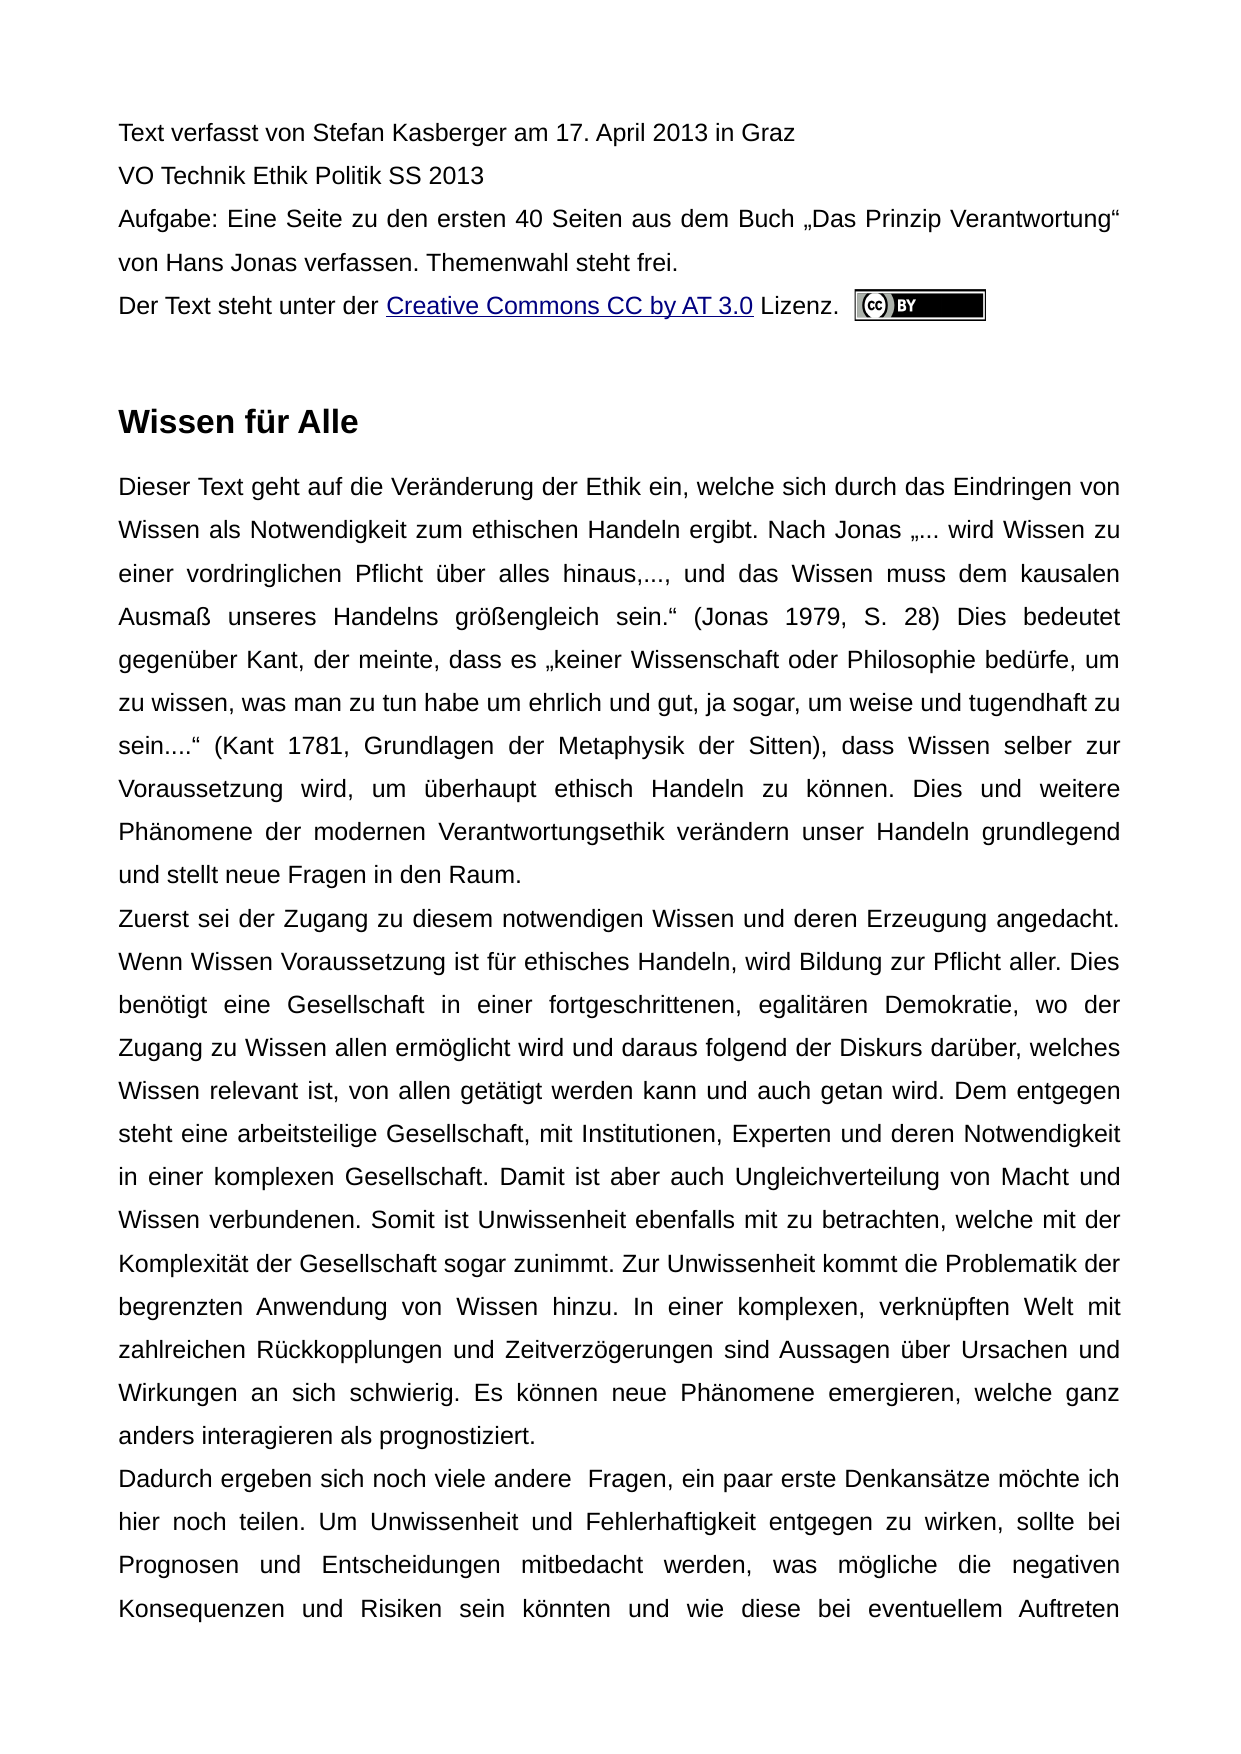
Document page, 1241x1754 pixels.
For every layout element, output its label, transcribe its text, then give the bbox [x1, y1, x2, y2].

text Text verfasst von Stefan Kasberger am 17. April 2013 in Graz [118, 118, 1122, 147]
picture [854, 289, 986, 321]
text Dadurch ergeben sich noch viele andere Fragen, ein paar erste Denkansätze möchte ich hier noch teilen. Um Unwissenheit und Fehlerhaftigkeit entgegen zu wirken, sollte bei Prognosen und Entscheidungen mitbedacht werden, was mögliche die negativen Konsequenzen und Risiken sein könnten und wie diese bei eventuellem Auftreten [118, 1464, 1122, 1622]
subtitle Wissen für Alle [118, 402, 1122, 441]
text VO Technik Ethik Politik SS 2013 [118, 161, 1122, 190]
text Dieser Text geht auf die Veränderung der Ethik ein, welche sich durch das Eindringen von Wissen als Notwendigkeit zum ethischen Handeln ergibt. Nach Jonas „... wird Wissen zu einer vordringlichen Pflicht über alles hinaus,..., und das Wissen muss dem kausalen Ausmaß unseres Handelns größengleich sein.“ (Jonas 1979, S. 28) Dies bedeutet gegenüber Kant, der meinte, dass es „keiner Wissenschaft oder Philosophie bedürfe, um zu wissen, was man zu tun habe um ehrlich und gut, ja sogar, um weise und tugendhaft zu sein....“ (Kant 1781, Grundlagen der Metaphysik der Sitten), dass Wissen selber zur Voraussetzung wird, um überhaupt ethisch Handeln zu können. Dies und weitere Phänomene der modernen Verantwortungsethik verändern unser Handeln grundlegend und stellt neue Fragen in den Raum. [118, 472, 1122, 889]
text [986, 291, 1122, 319]
text Aufgabe: Eine Seite zu den ersten 40 Seiten aus dem Buch „Das Prinzip Verantwortung“ von Hans Jonas verfassen. Themenwahl steht frei. [118, 204, 1122, 276]
text Der Text steht unter der Creative Commons CC by AT 3.0 Lizenz. [118, 291, 854, 319]
text Zuerst sei der Zugang zu diesem notwendigen Wissen und deren Erzeugung angedacht. Wenn Wissen Voraussetzung ist für ethisches Handeln, wird Bildung zur Pflicht aller. Dies benötigt eine Gesellschaft in einer fortgeschrittenen, egalitären Demokratie, wo der Zugang zu Wissen allen ermöglicht wird und daraus folgend der Diskurs darüber, welches Wissen relevant ist, von allen getätigt werden kann und auch getan wird. Dem entgegen steht eine arbeitsteilige Gesellschaft, mit Institutionen, Experten und deren Notwendigkeit in einer komplexen Gesellschaft. Damit ist aber auch Ungleichverteilung von Macht und Wissen verbundenen. Somit ist Unwissenheit ebenfalls mit zu betrachten, welche mit der Komplexität der Gesellschaft sogar zunimmt. Zur Unwissenheit kommt die Problematik der begrenzten Anwendung von Wissen hinzu. In einer komplexen, verknüpften Welt mit zahlreichen Rückkopplungen und Zeitverzögerungen sind Aussagen über Ursachen und Wirkungen an sich schwierig. Es können neue Phänomene emergieren, welche ganz anders interagieren als prognostiziert. [118, 903, 1122, 1450]
